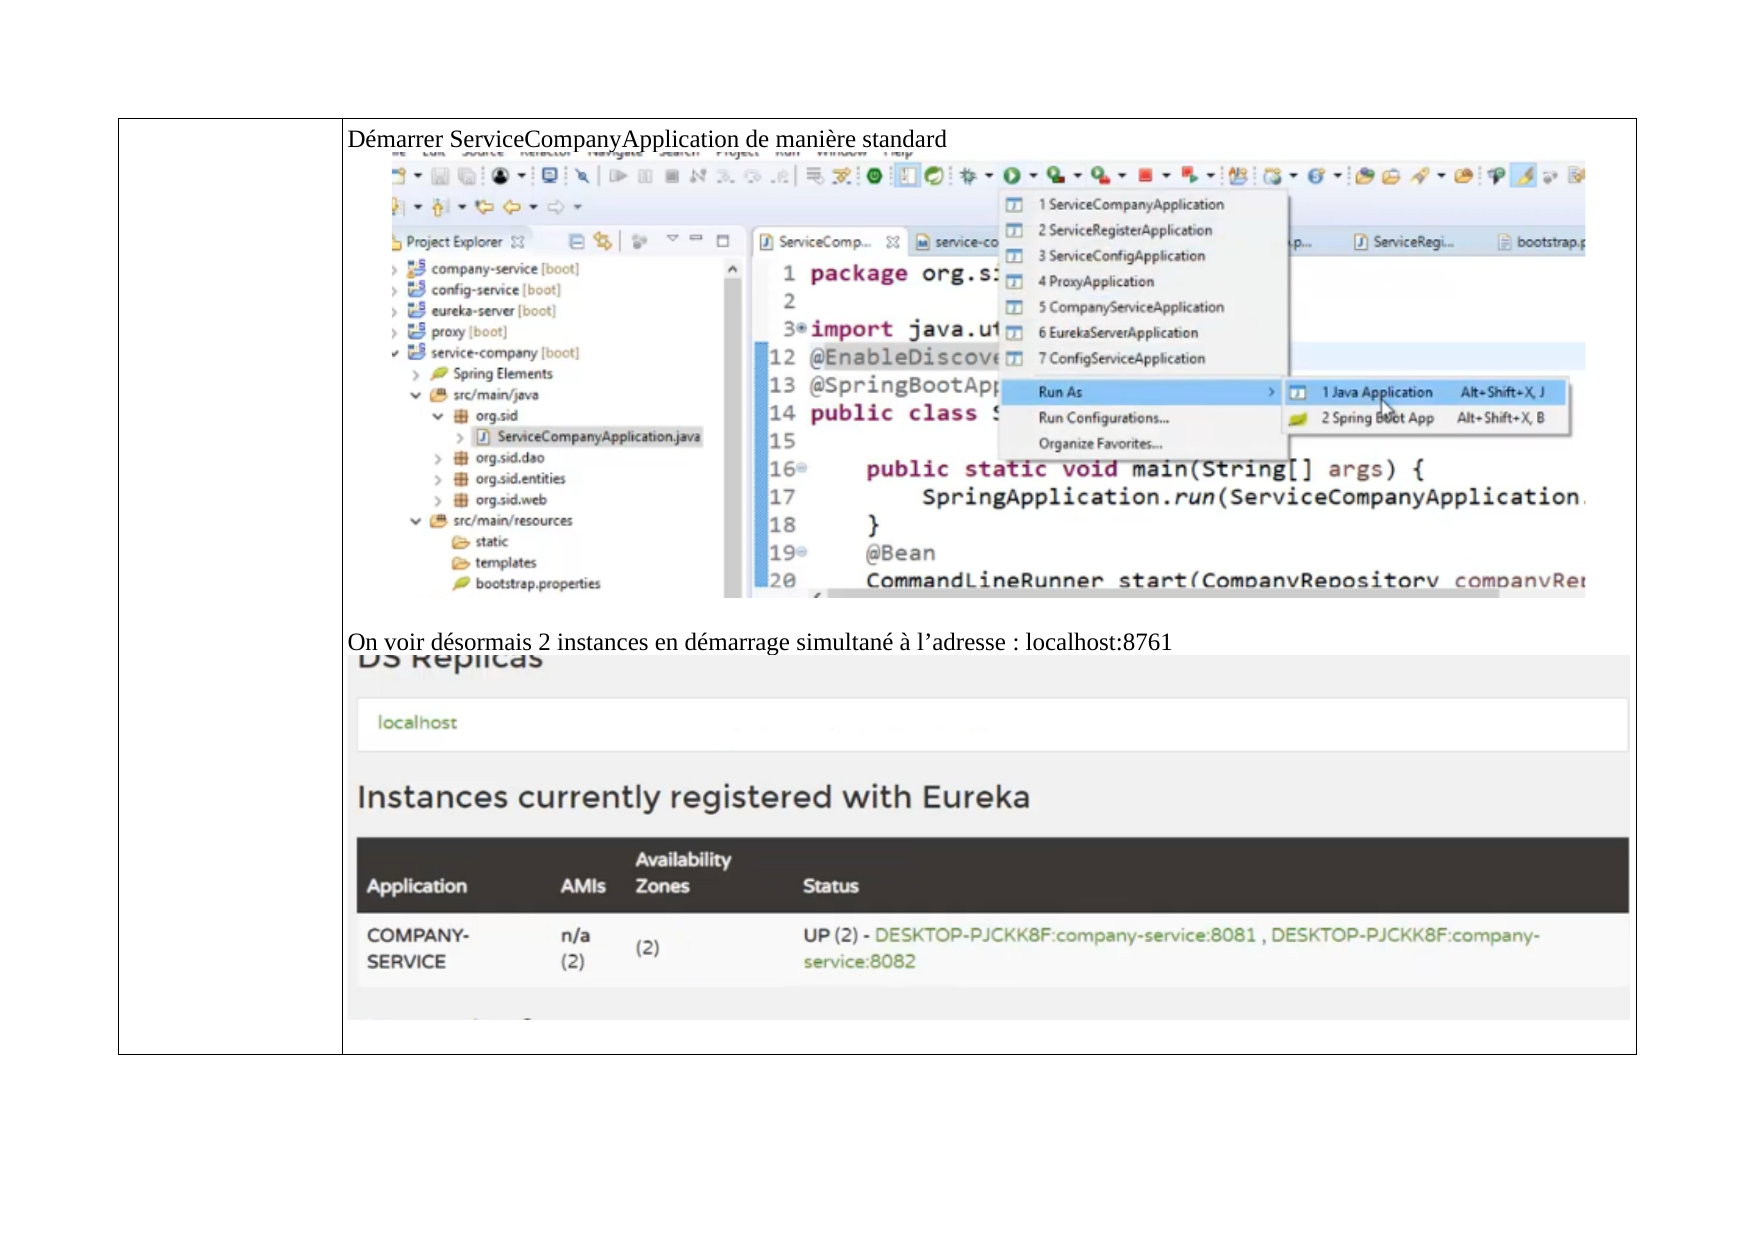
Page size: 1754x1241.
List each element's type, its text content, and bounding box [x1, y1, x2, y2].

table_cell [119, 119, 342, 1054]
picture [347, 655, 1630, 1020]
picture [391, 152, 1586, 598]
table_cell Démarrer ServiceCompanyApplication de manière standard On voir désormais 2 instances en démarrage simultané à l’adresse : localhost:8761 [343, 119, 1636, 1054]
